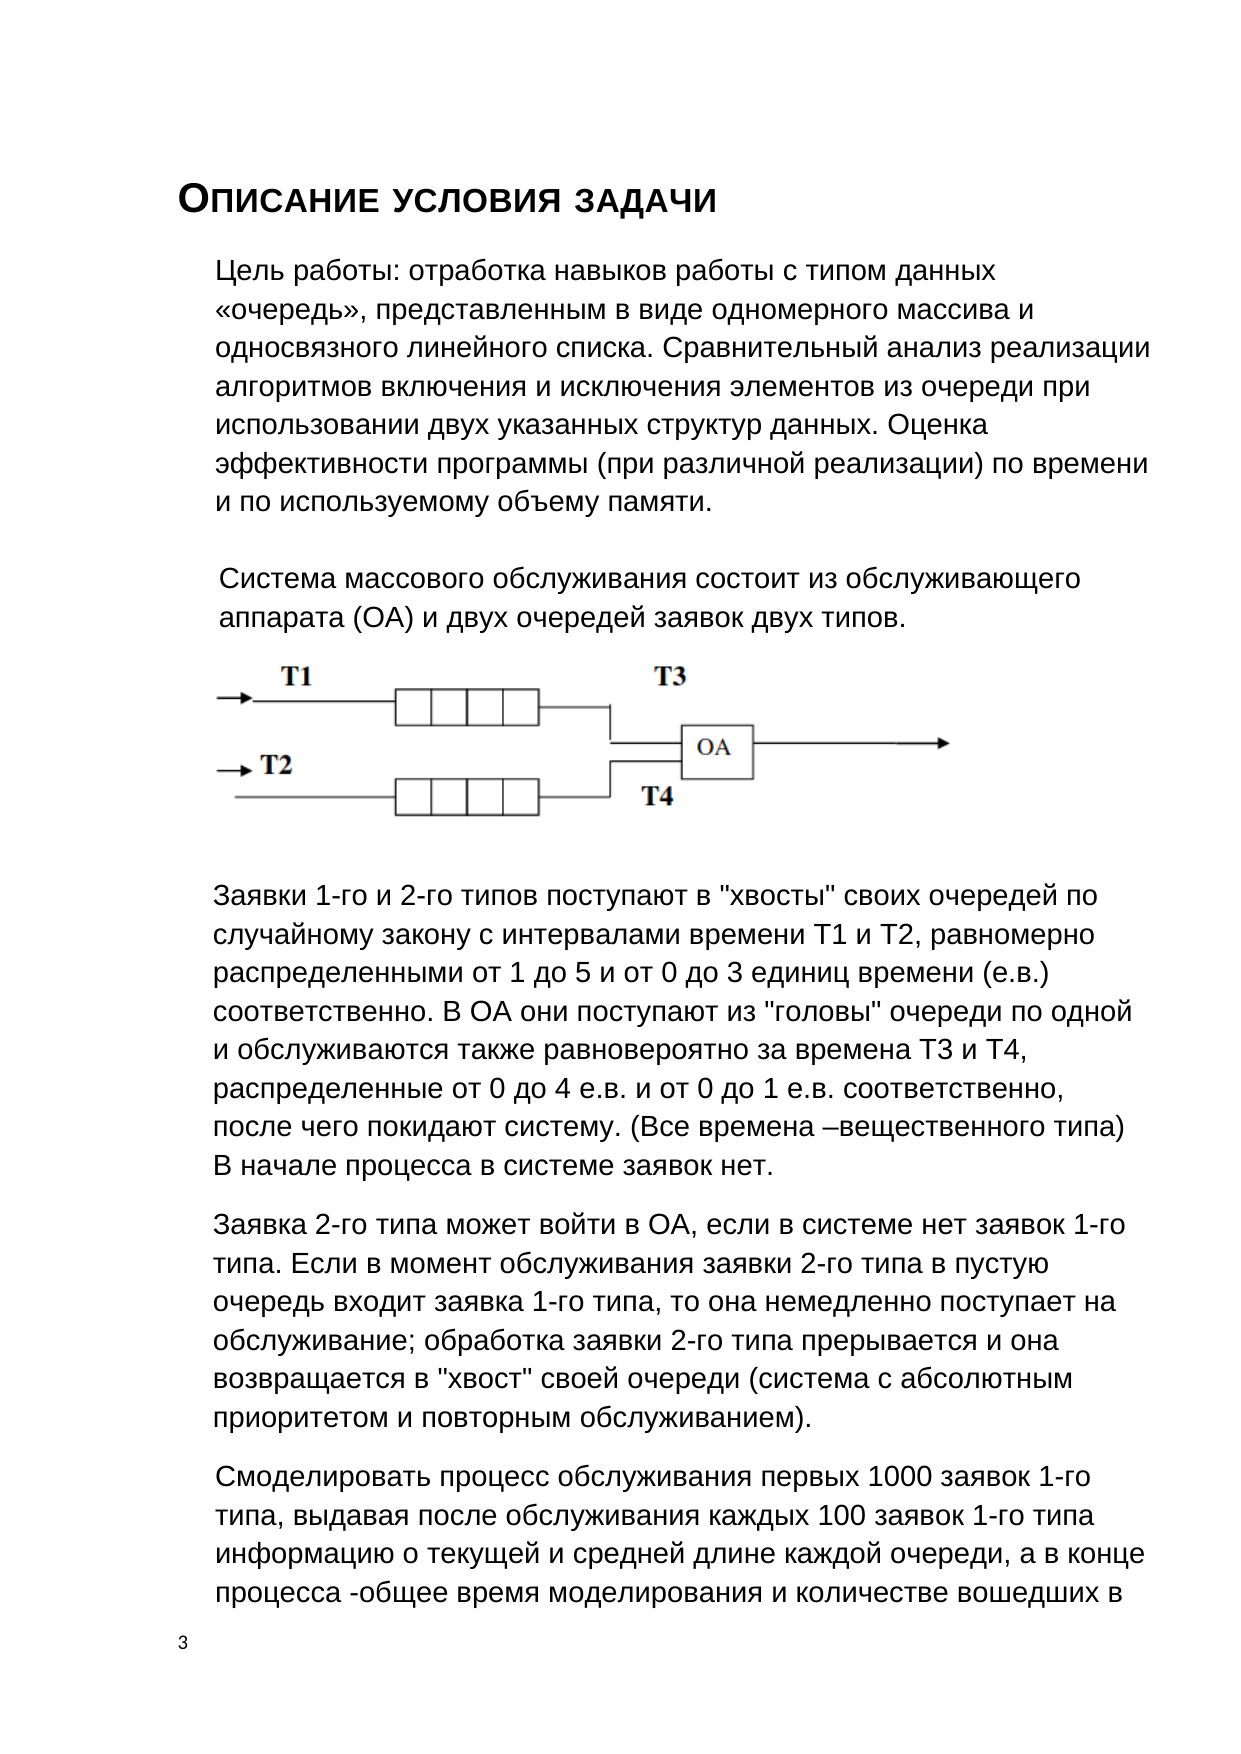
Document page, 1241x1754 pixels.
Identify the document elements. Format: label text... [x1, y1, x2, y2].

text Система массового обслуживания состоит из обслуживающего аппарата (ОА) и двух очередей заявок двух типов. [218, 561, 1152, 633]
list Цель работы: отработка навыков работы с типом данных «очередь», представленным в виде одномерного массива и односвязного линейного списка. Сравнительный анализ реализации алгоритмов включения и исключения элементов из очереди при использовании двух указанных структур данных. Оценка эффективности программы (при различной реализации) по времени и по используемому объему памяти. [215, 253, 1152, 518]
text Заявки 1-го и 2-го типов поступают в "хвосты" своих очередей по случайному закону с интервалами времени Т1 и Т2, равномерно распределенными от 1 до 5 и от 0 до 3 единиц времени (е.в.) соответственно. В ОА они поступают из "головы" очереди по одной и обслуживаются также равновероятно за времена Т3 и Т4, распределенные от 0 до 4 е.в. и от 0 до 1 е.в. соответственно, после чего покидают систему. (Все времена –вещественного типа) В начале процесса в системе заявок нет. [213, 878, 1152, 1181]
text Заявка 2-го типа может войти в ОА, если в системе нет заявок 1-го типа. Если в момент обслуживания заявки 2-го типа в пустую очередь входит заявка 1-го типа, то она немедленно поступает на обслуживание; обработка заявки 2-го типа прерывается и она возвращается в "хвост" своей очереди (система с абсолютным приоритетом и повторным обслуживанием). [213, 1207, 1152, 1433]
picture [177, 638, 1152, 830]
text Смоделировать процесс обслуживания первых 1000 заявок 1-го типа, выдавая после обслуживания каждых 100 заявок 1-го типа информацию о текущей и средней длине каждой очереди, а в конце процесса -общее время моделирования и количестве вошедших в [215, 1459, 1152, 1608]
subtitle Описание условия задачи [177, 173, 1152, 221]
